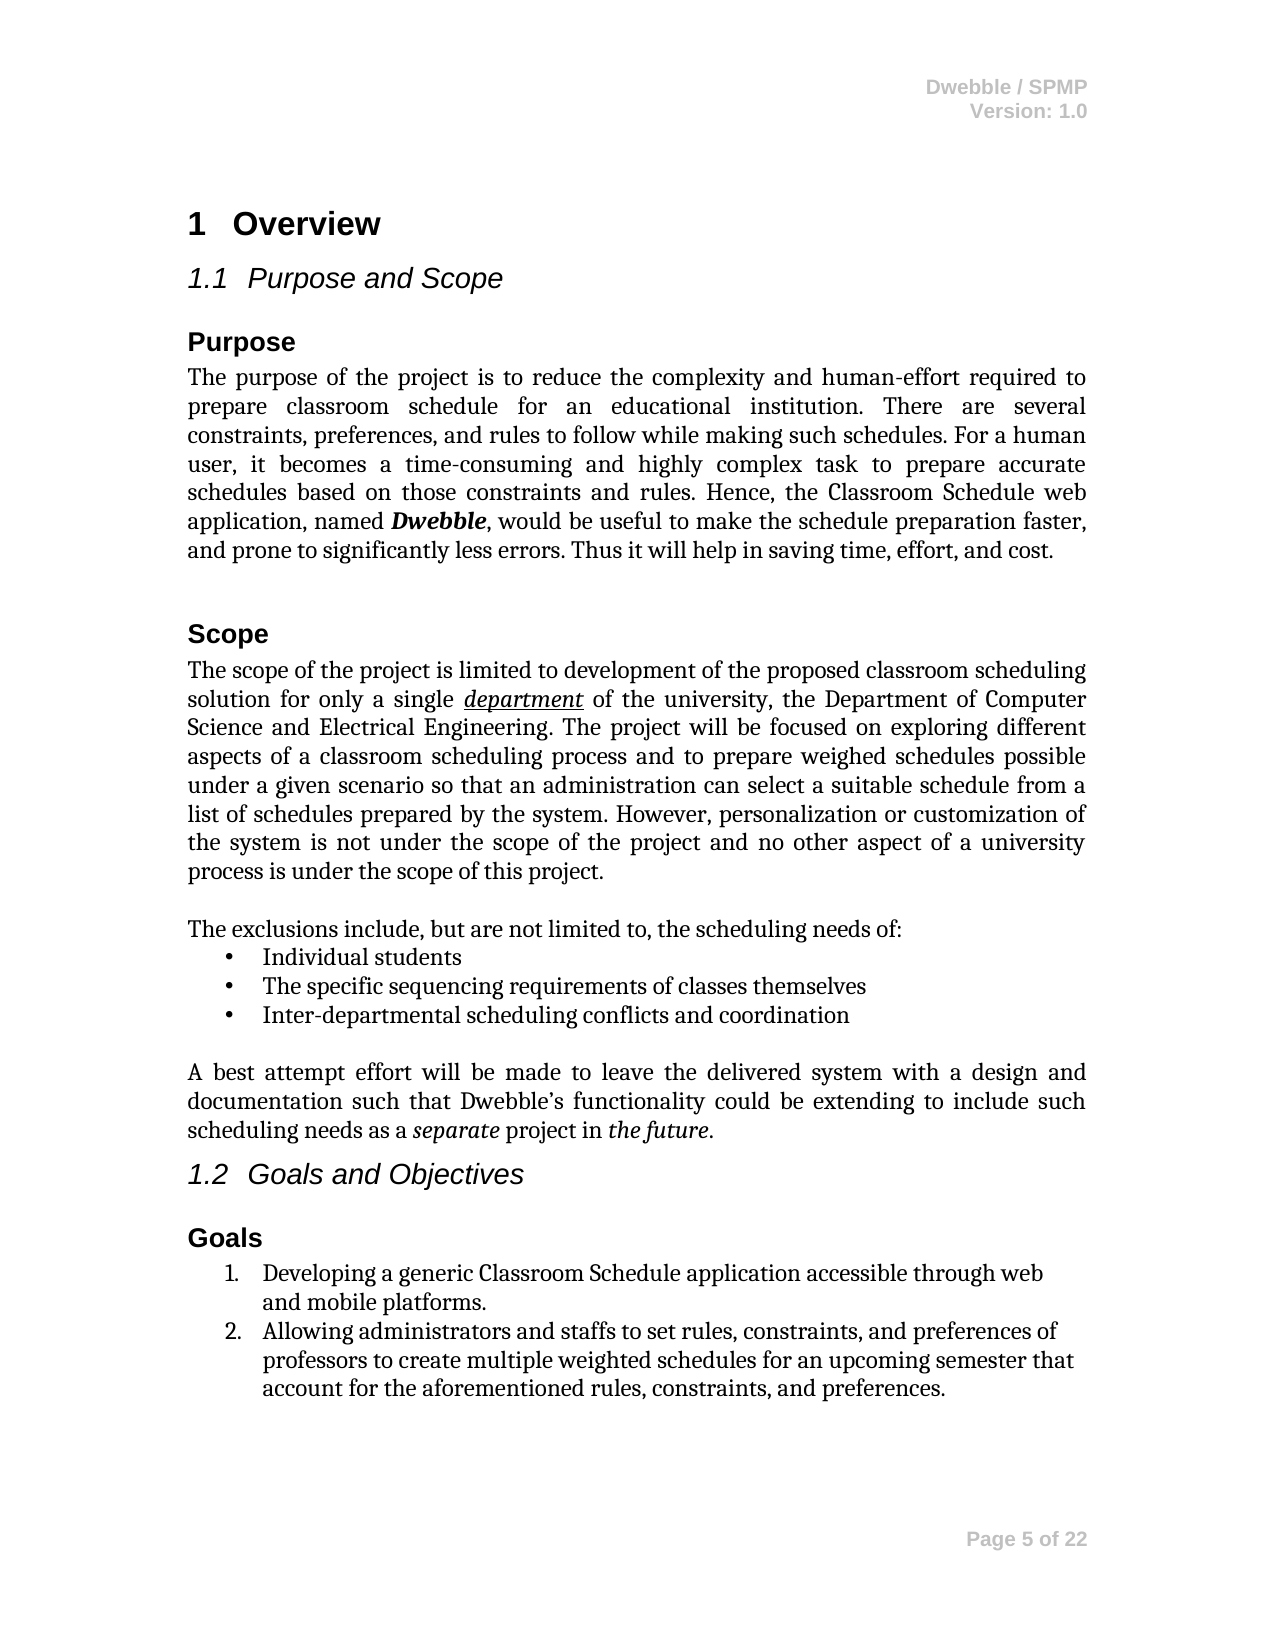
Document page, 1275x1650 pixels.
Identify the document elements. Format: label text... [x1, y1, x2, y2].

list Inter-departmental scheduling conflicts and coordination [225, 1001, 1087, 1029]
text A best attempt effort will be made to leave the delivered system with a design and documentation such that Dwebble’s functionality could be extending to include such scheduling needs as a separate project in the future. [187, 1058, 1087, 1144]
subtitle Scope [187, 618, 1087, 649]
list Allowing administrators and staffs to set rules, constraints, and preferences of professors to create multiple weighted schedules for an upcoming semester that account for the aforementioned rules, constraints, and preferences. [225, 1317, 1087, 1403]
subtitle Goals and Objectives [187, 1157, 1087, 1191]
subtitle Goals [187, 1222, 1087, 1253]
subtitle Purpose and Scope [187, 261, 1087, 294]
subtitle Overview [187, 204, 1087, 242]
subtitle Purpose [187, 326, 1087, 357]
text The exclusions include, but are not limited to, the scheduling needs of: [187, 914, 1087, 943]
text The purpose of the project is to reduce the complexity and human-effort required to prepare classroom schedule for an educational institution. There are several constraints, preferences, and rules to follow while making such schedules. For a human user, it becomes a time-consuming and highly complex task to prepare accurate schedules based on those constraints and rules. Hence, the Classroom Schedule web application, named Dwebble, would be useful to make the schedule preparation faster, and prone to significantly less errors. Thus it will help in saving time, effort, and cost. [187, 363, 1087, 564]
list The specific sequencing requirements of classes themselves [225, 972, 1087, 1001]
list Individual students [225, 943, 1087, 972]
text The scope of the project is limited to development of the proposed classroom scheduling solution for only a single department of the university, the Department of Computer Science and Electrical Engineering. The project will be focused on exploring different aspects of a classroom scheduling process and to prepare weighed schedules possible under a given scenario so that an administration can select a suitable schedule from a list of schedules prepared by the system. However, personalization or customization of the system is not under the scope of the project and no other aspect of a university process is under the scope of this project. [187, 656, 1087, 886]
list Developing a generic Classroom Schedule application accessible through web and mobile platforms. [225, 1259, 1087, 1317]
